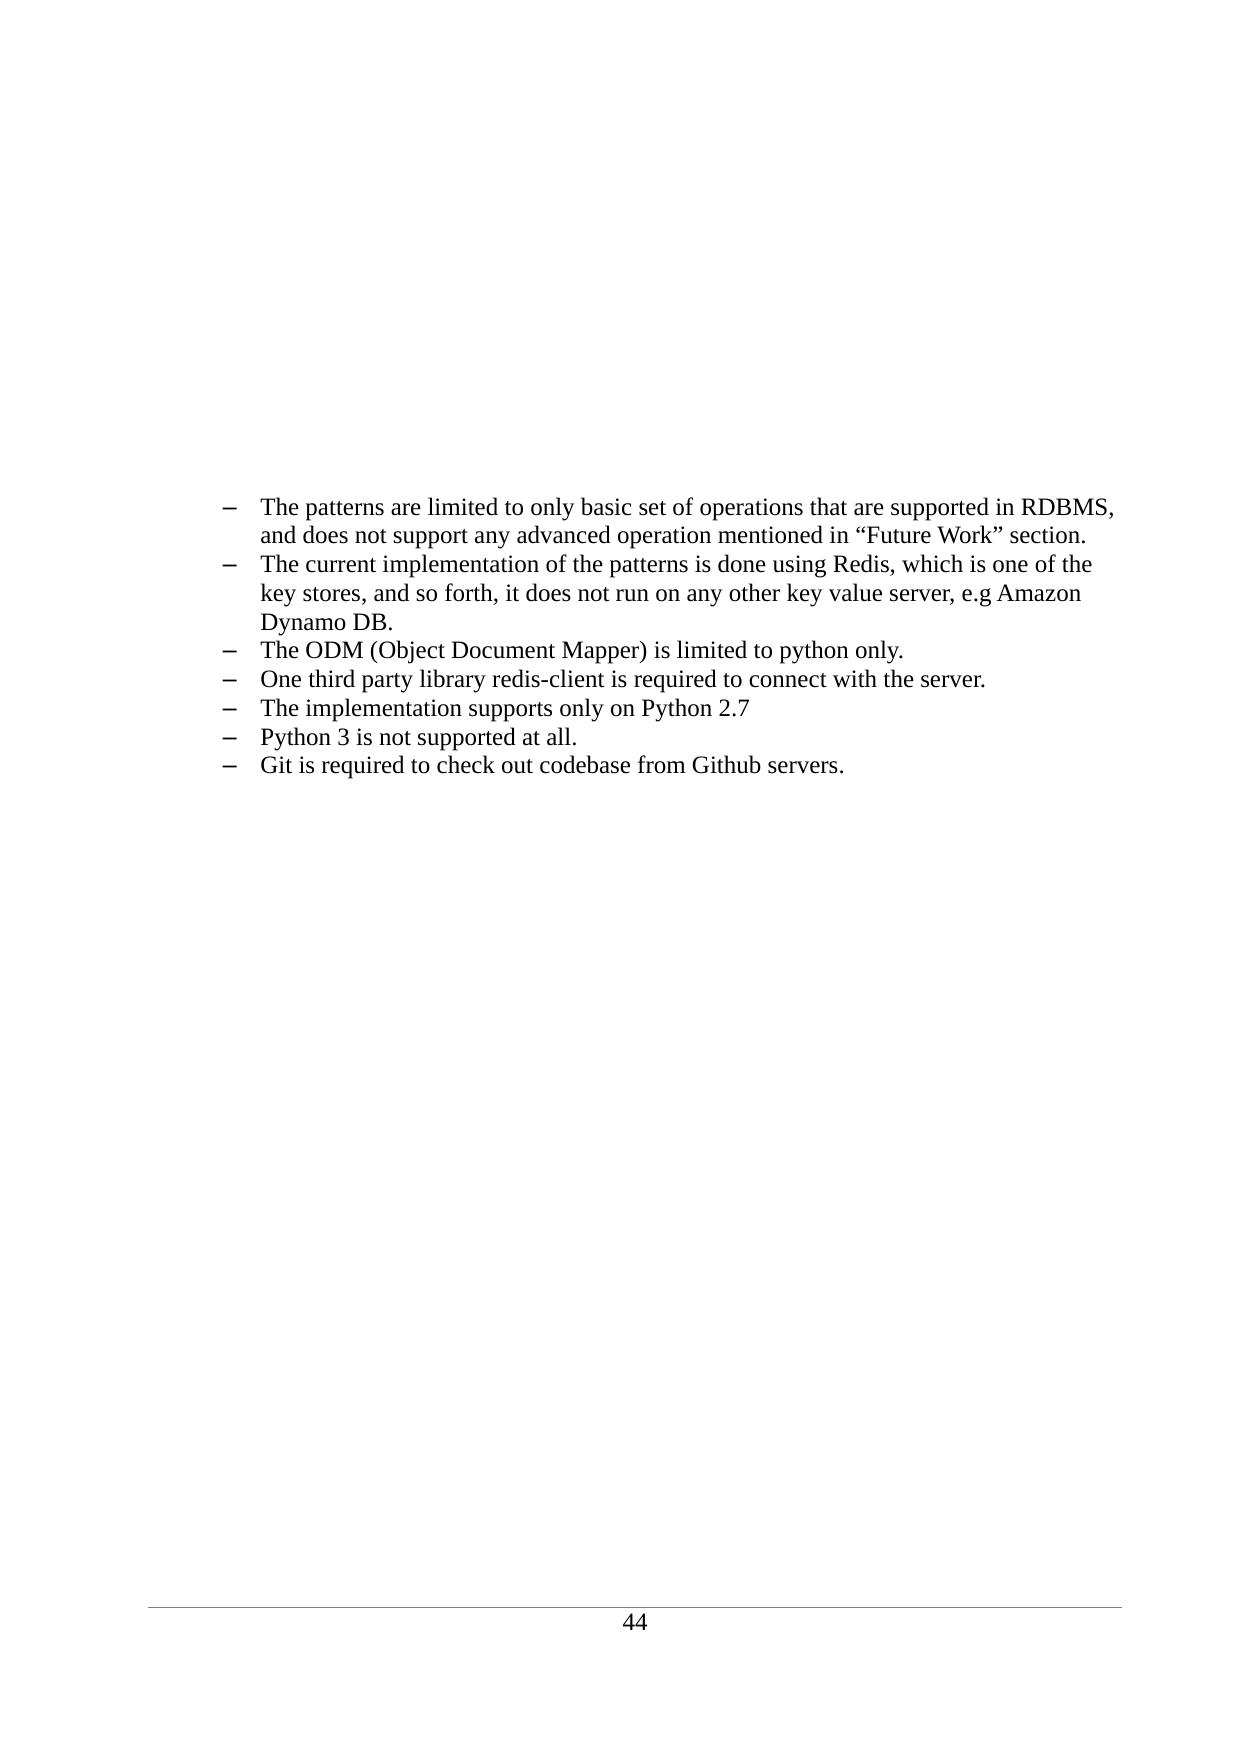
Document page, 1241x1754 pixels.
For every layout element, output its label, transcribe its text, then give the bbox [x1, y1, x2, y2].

list The patterns are limited to only basic set of operations that are supported in RDBMS, and does not support any advanced operation mentioned in “Future Work” section. [223, 492, 1122, 549]
list The implementation supports only on Python 2.7 [223, 693, 1122, 722]
list The current implementation of the patterns is done using Redis, which is one of the key stores, and so forth, it does not run on any other key value server, e.g Amazon Dynamo DB. [223, 549, 1122, 636]
list The ODM (Object Document Mapper) is limited to python only. [223, 636, 1122, 664]
list Python 3 is not supported at all. [223, 722, 1122, 751]
list One third party library redis-client is required to connect with the server. [223, 664, 1122, 693]
list Git is required to check out codebase from Github servers. [223, 751, 1122, 779]
